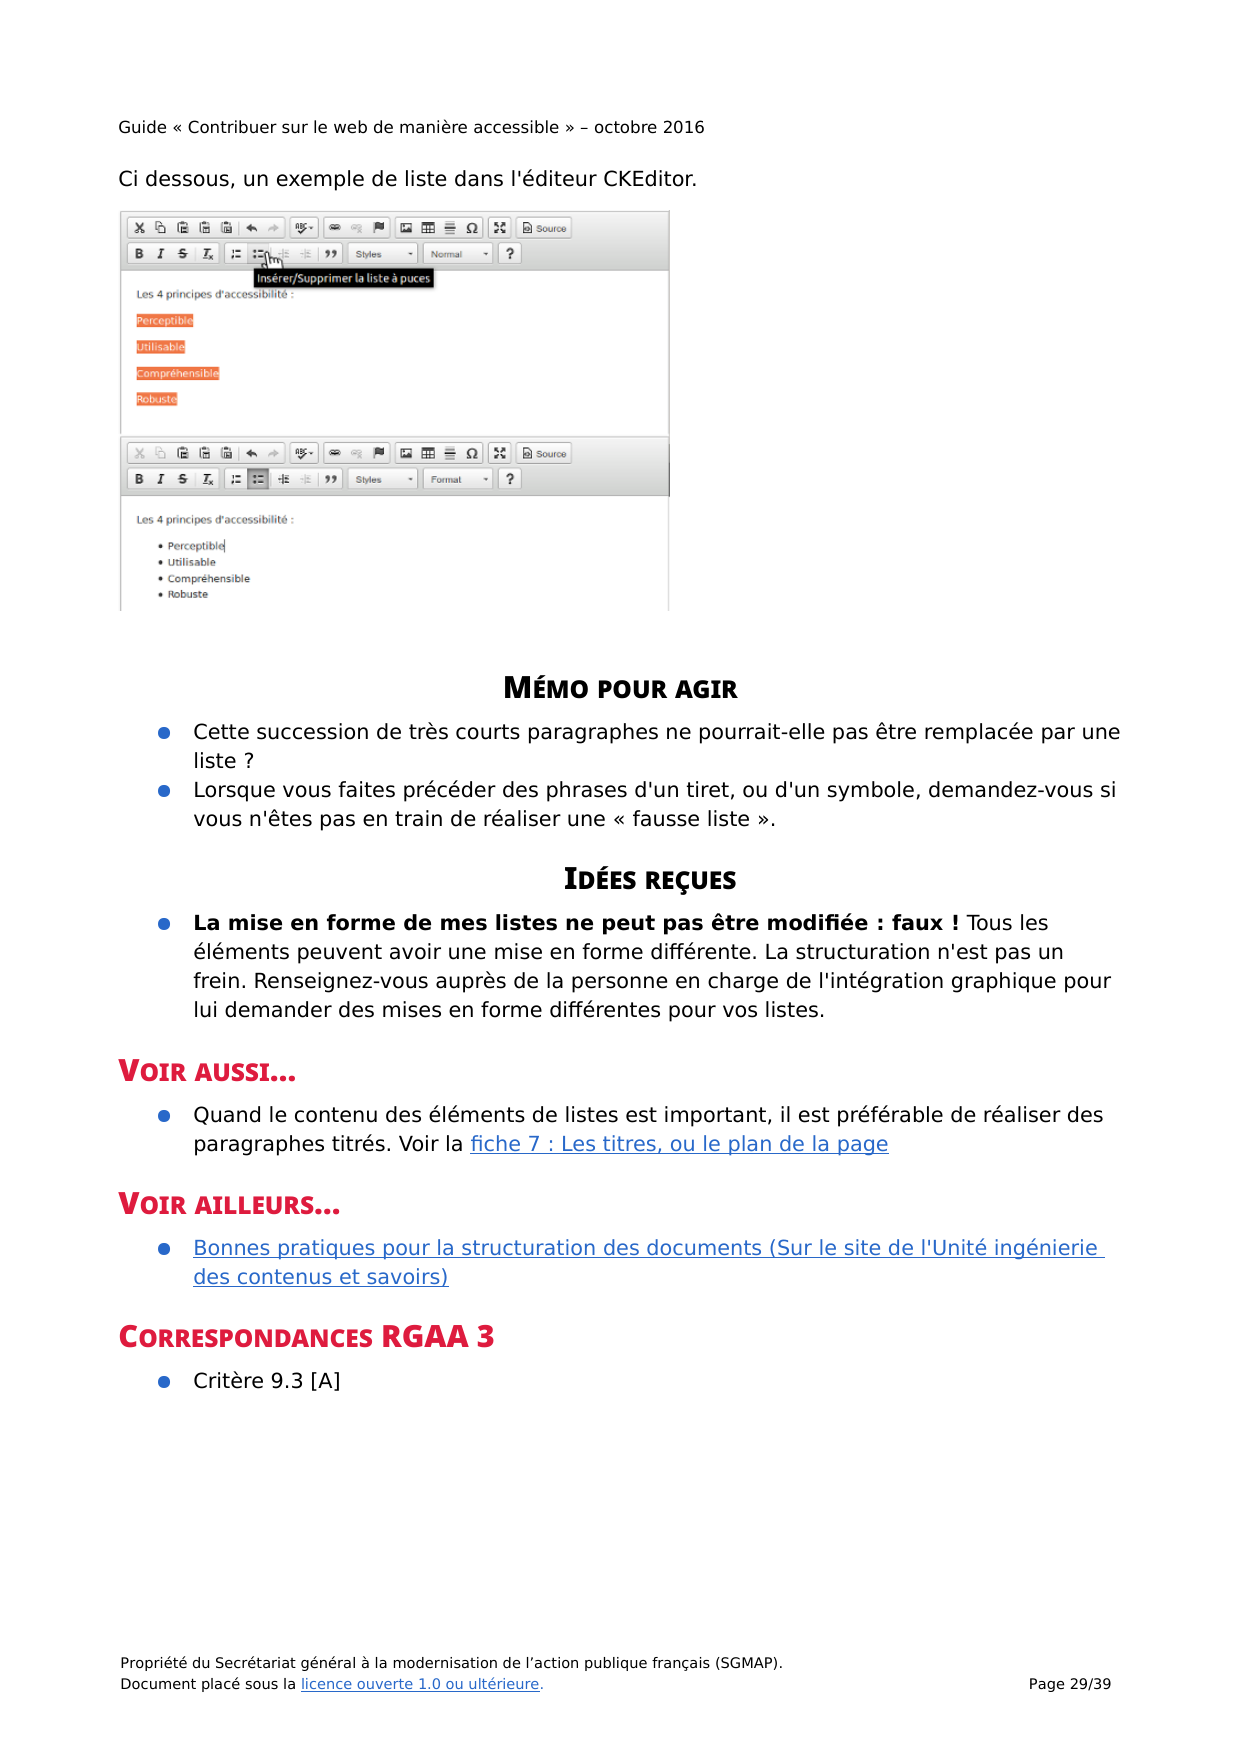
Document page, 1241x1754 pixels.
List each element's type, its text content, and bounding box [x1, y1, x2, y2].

text Correspondances RGAA 3 [118, 1315, 1122, 1357]
text Ci dessous, un exemple de liste dans l'éditeur CKEditor. [118, 167, 1122, 191]
subtitle Idées reçues [118, 857, 1122, 899]
list Quand le contenu des éléments de listes est important, il est préférable de réaliser des paragraphes titrés. Voir la fiche 7 : Les titres, ou le plan de la page [156, 1103, 1122, 1156]
list Critère 9.3 [A] [156, 1369, 1122, 1393]
text Voir ailleurs… [118, 1182, 1122, 1223]
subtitle Mémo pour agir [118, 666, 1122, 707]
picture [118, 210, 670, 611]
list La mise en forme de mes listes ne peut pas être modifiée : faux ! Tous les éléments peuvent avoir une mise en forme différente. La structuration n'est pas un frein. Renseignez-vous auprès de la personne en charge de l'intégration graphique pour lui demander des mises en forme différentes pour vos listes. [156, 911, 1122, 1023]
list Cette succession de très courts paragraphes ne pourrait-elle pas être remplacée par une liste ? [156, 720, 1122, 773]
list Bonnes pratiques pour la structuration des documents (Sur le site de l'Unité ingénierie des contenus et savoirs) [156, 1236, 1122, 1289]
list Lorsque vous faites précéder des phrases d'un tiret, ou d'un symbole, demandez-vous si vous n'êtes pas en train de réaliser une « fausse liste ». [156, 778, 1122, 831]
text Voir aussi… [118, 1048, 1122, 1090]
